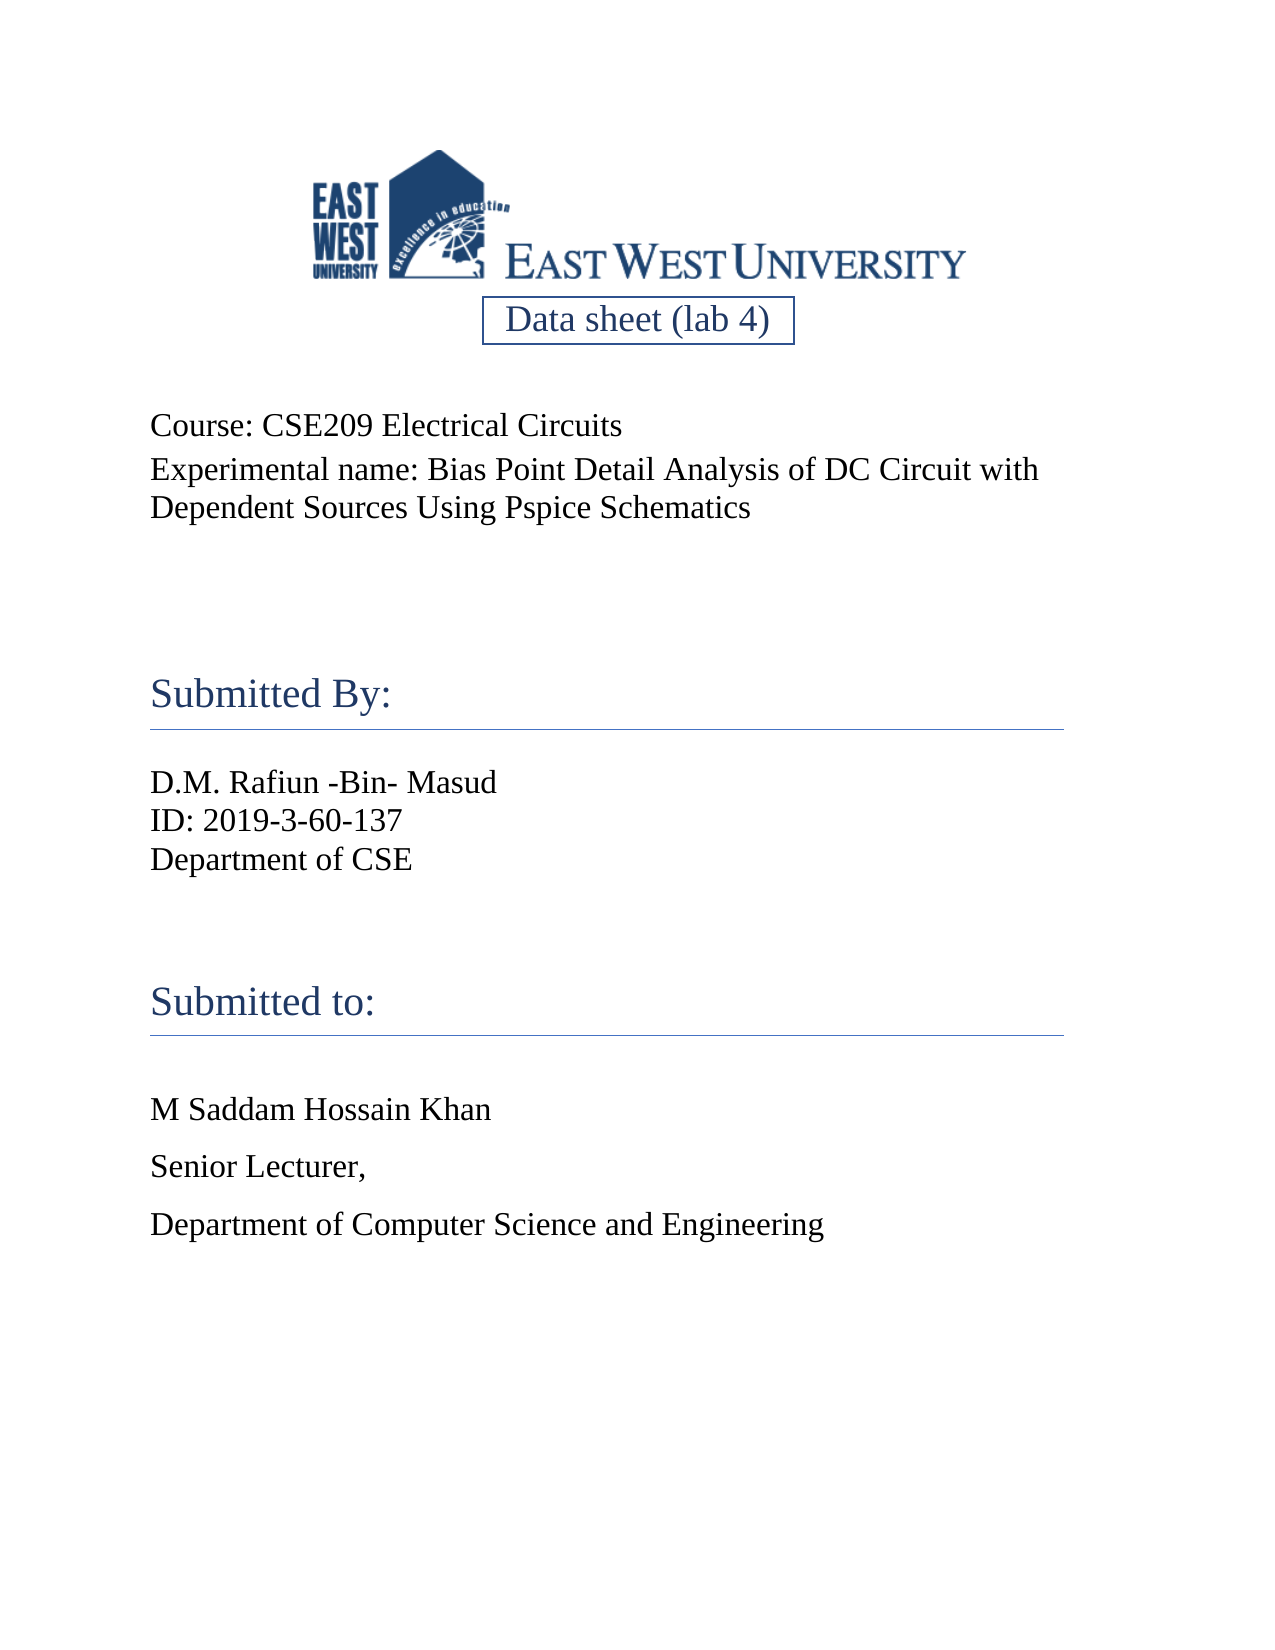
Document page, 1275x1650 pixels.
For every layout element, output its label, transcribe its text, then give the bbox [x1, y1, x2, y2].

text Senior Lecturer, [150, 1147, 1125, 1185]
text Submitted to: [150, 977, 1125, 1024]
text Data sheet (lab 4) [484, 298, 793, 339]
text Department of Computer Science and Engineering [150, 1204, 1125, 1242]
text M Saddam Hossain Khan [150, 1089, 1125, 1127]
text Course: CSE209 Electrical Circuits [150, 405, 1125, 443]
text [150, 296, 482, 339]
text ID: 2019-3-60-137 [150, 801, 1125, 839]
text D.M. Rafiun -Bin- Masud [150, 762, 1125, 801]
text [795, 296, 1125, 339]
text Experimental name: Bias Point Detail Analysis of DC Circuit with Dependent Sources Using Pspice Schematics [150, 449, 1125, 526]
text Department of CSE [150, 839, 1125, 877]
text Submitted By: [150, 669, 1125, 717]
